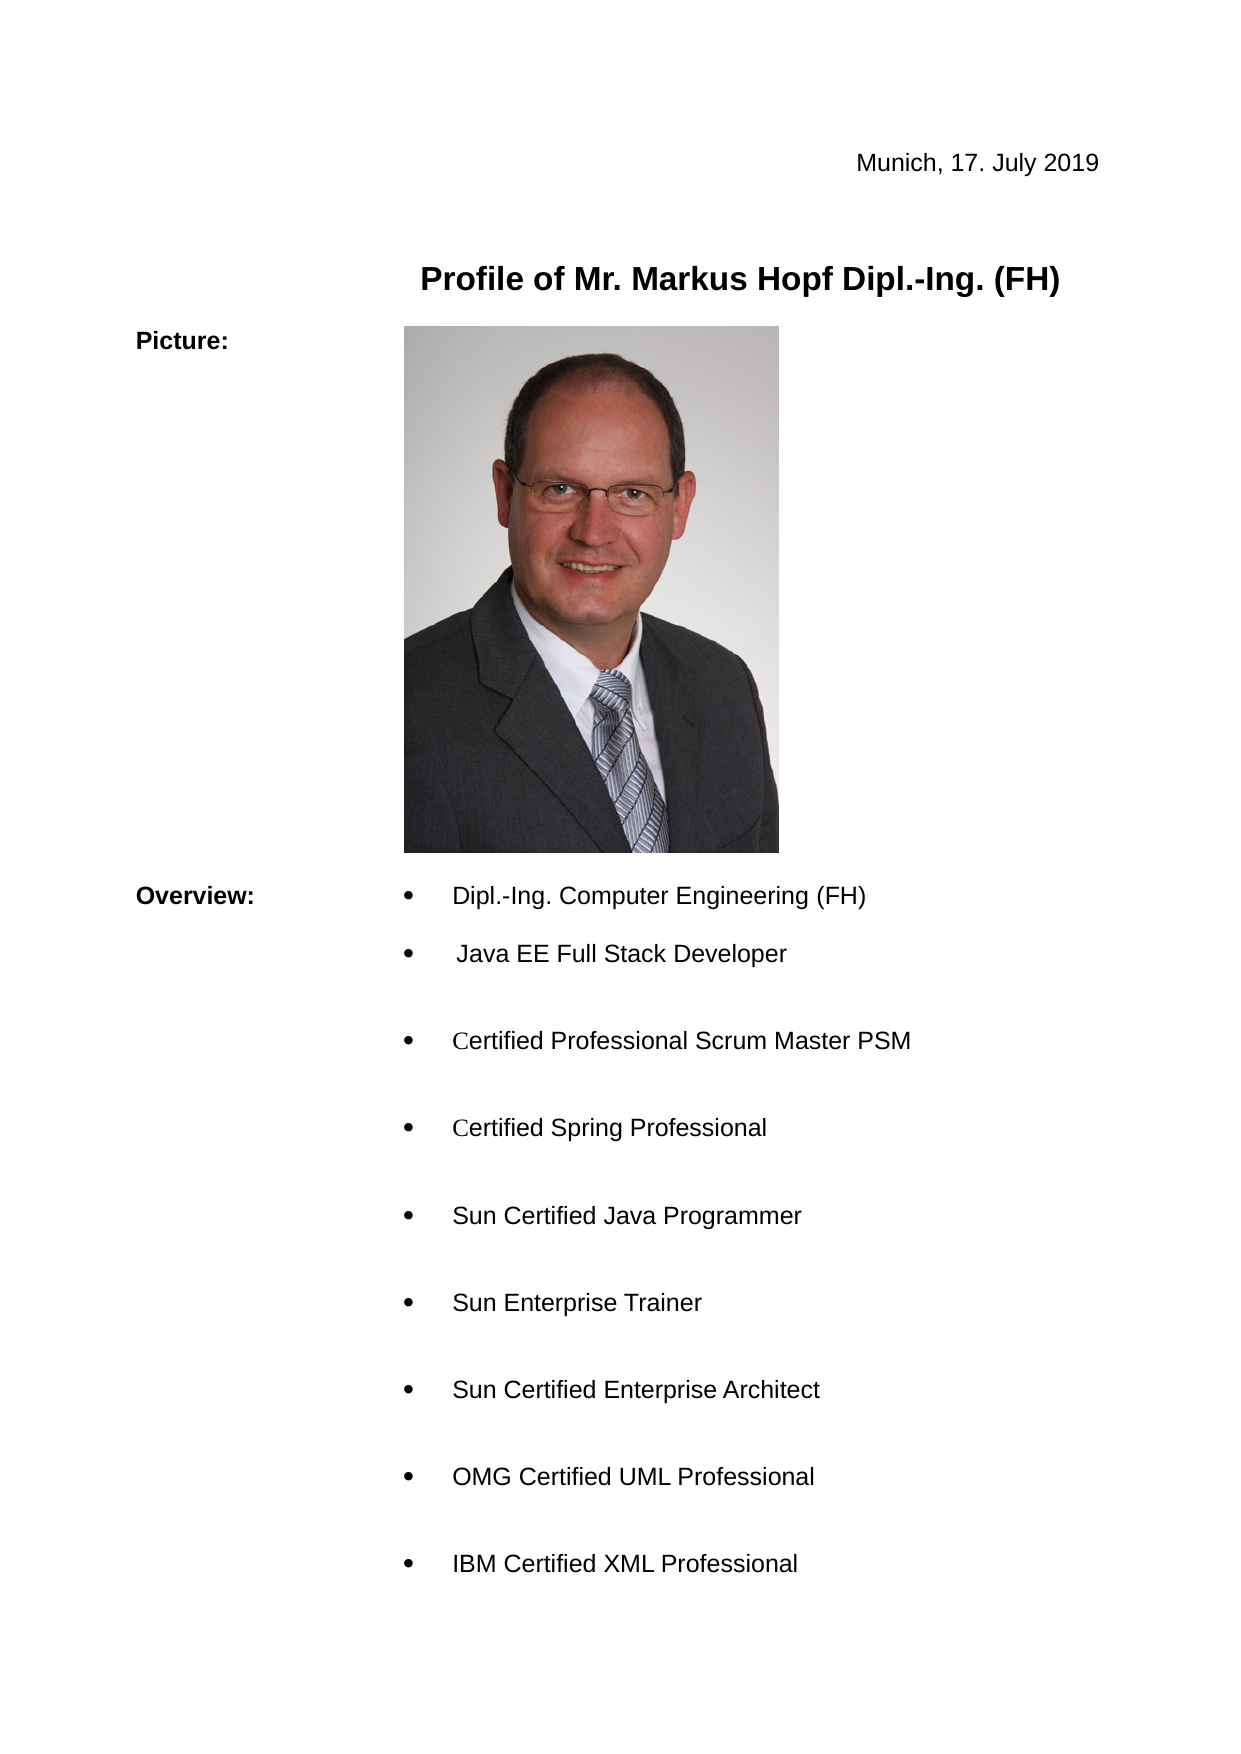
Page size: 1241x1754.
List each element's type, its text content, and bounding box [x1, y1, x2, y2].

table_cell Overview: [136, 881, 404, 1578]
table_header Picture: [136, 326, 404, 881]
text Munich, 17. July 2019 [148, 148, 1116, 176]
subtitle Profile of Mr. Markus Hopf Dipl.-Ing. (FH) [298, 259, 1104, 297]
table_header [404, 326, 1209, 881]
table_cell  Dipl.-Ing. Computer Engineering (FH)  Java EE Full Stack Developer  Certified Professional Scrum Master PSM  Certified Spring Professional  Sun Certified Java Programmer  Sun Enterprise Trainer  Sun Certified Enterprise Architect  OMG Certified UML Professional  IBM Certified XML Professional [404, 881, 1209, 1578]
